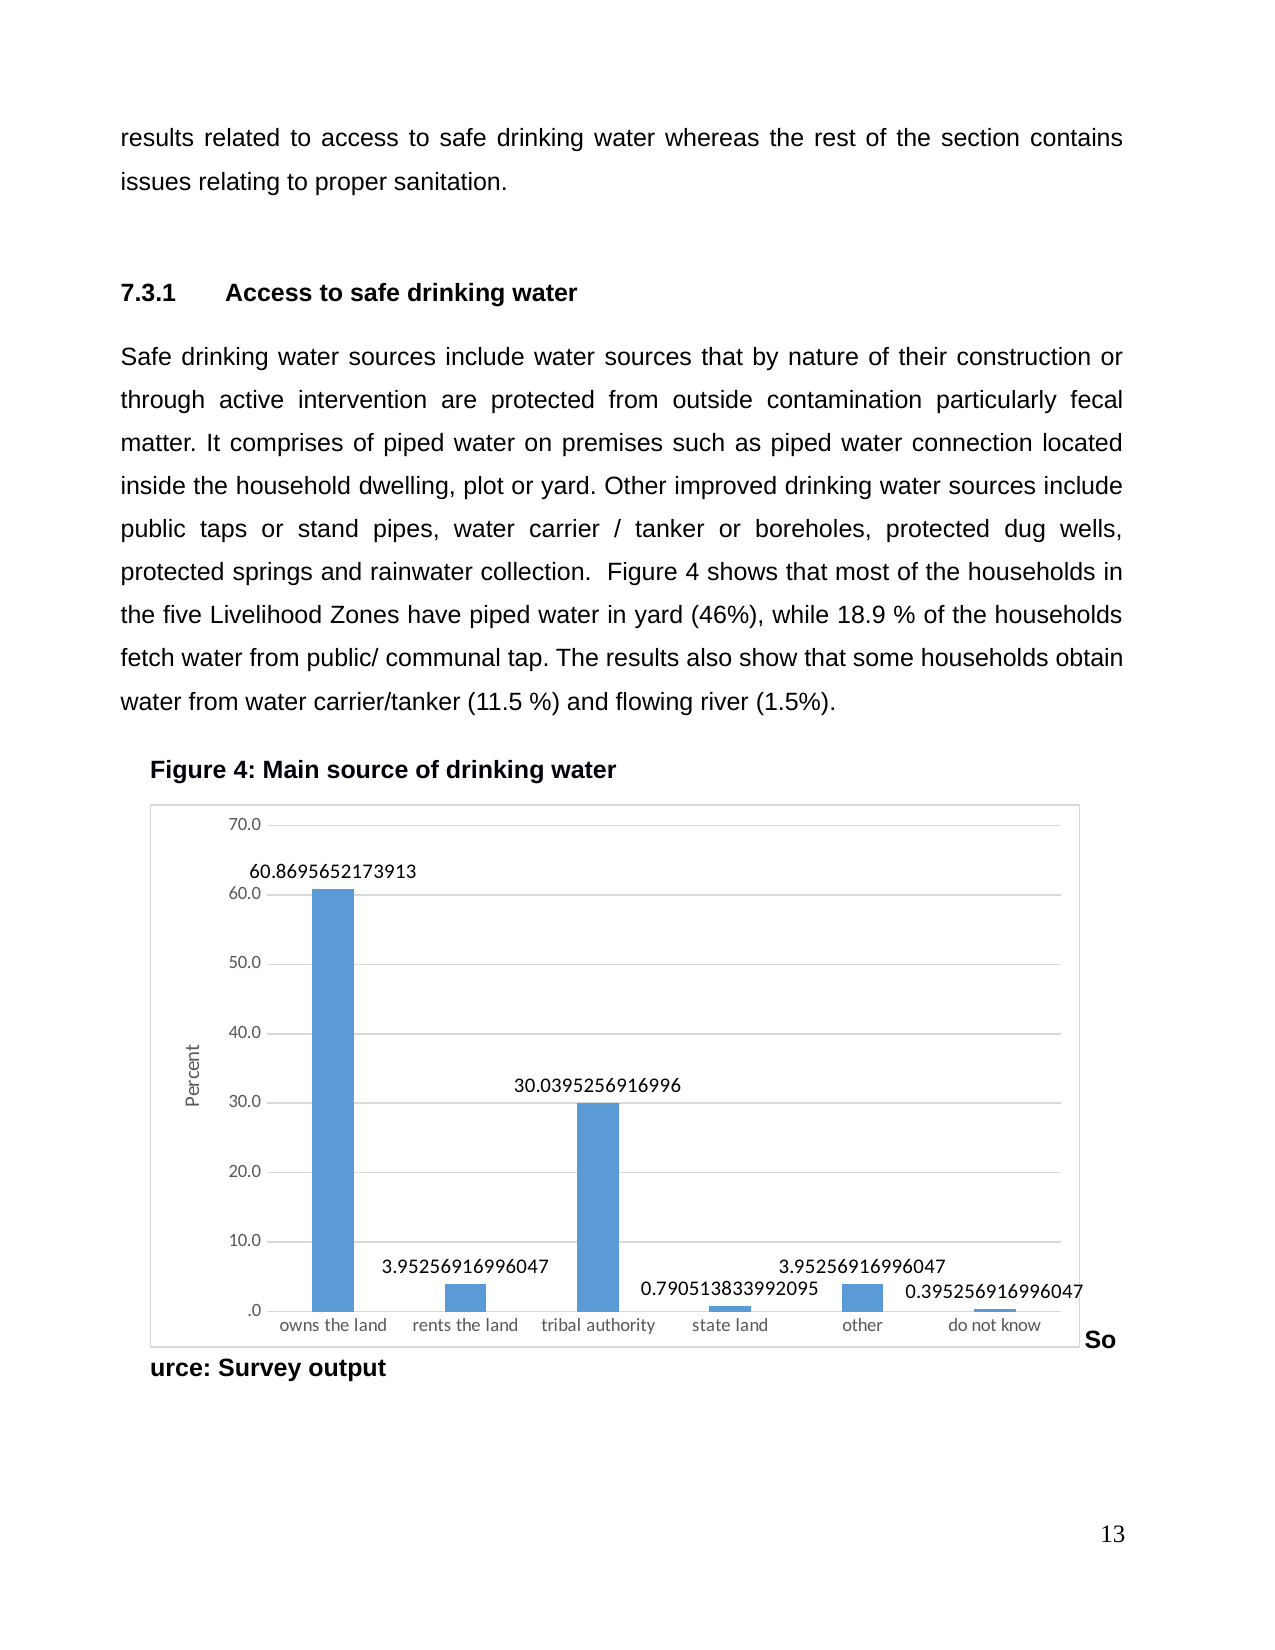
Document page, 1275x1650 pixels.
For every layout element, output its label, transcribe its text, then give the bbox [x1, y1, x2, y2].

subtitle Access to safe drinking water [120, 278, 1125, 307]
text Safe drinking water sources include water sources that by nature of their construction or through active intervention are protected from outside contamination particularly fecal matter. It comprises of piped water on premises such as piped water connection located inside the household dwelling, plot or yard. Other improved drinking water sources include public taps or stand pipes, water carrier / tanker or boreholes, protected dug wells, protected springs and rainwater collection. Figure 4 shows that most of the households in the five Livelihood Zones have piped water in yard (46%), while 18.9 % of the households fetch water from public/ communal tap. The results also show that some households obtain water from water carrier/tanker (11.5 %) and flowing river (1.5%). [120, 342, 1125, 715]
text Figure 4: Main source of drinking water [150, 755, 1125, 783]
text results related to access to safe drinking water whereas the rest of the section contains issues relating to proper sanitation. [120, 123, 1125, 195]
text Source: Survey output [150, 804, 1125, 1382]
